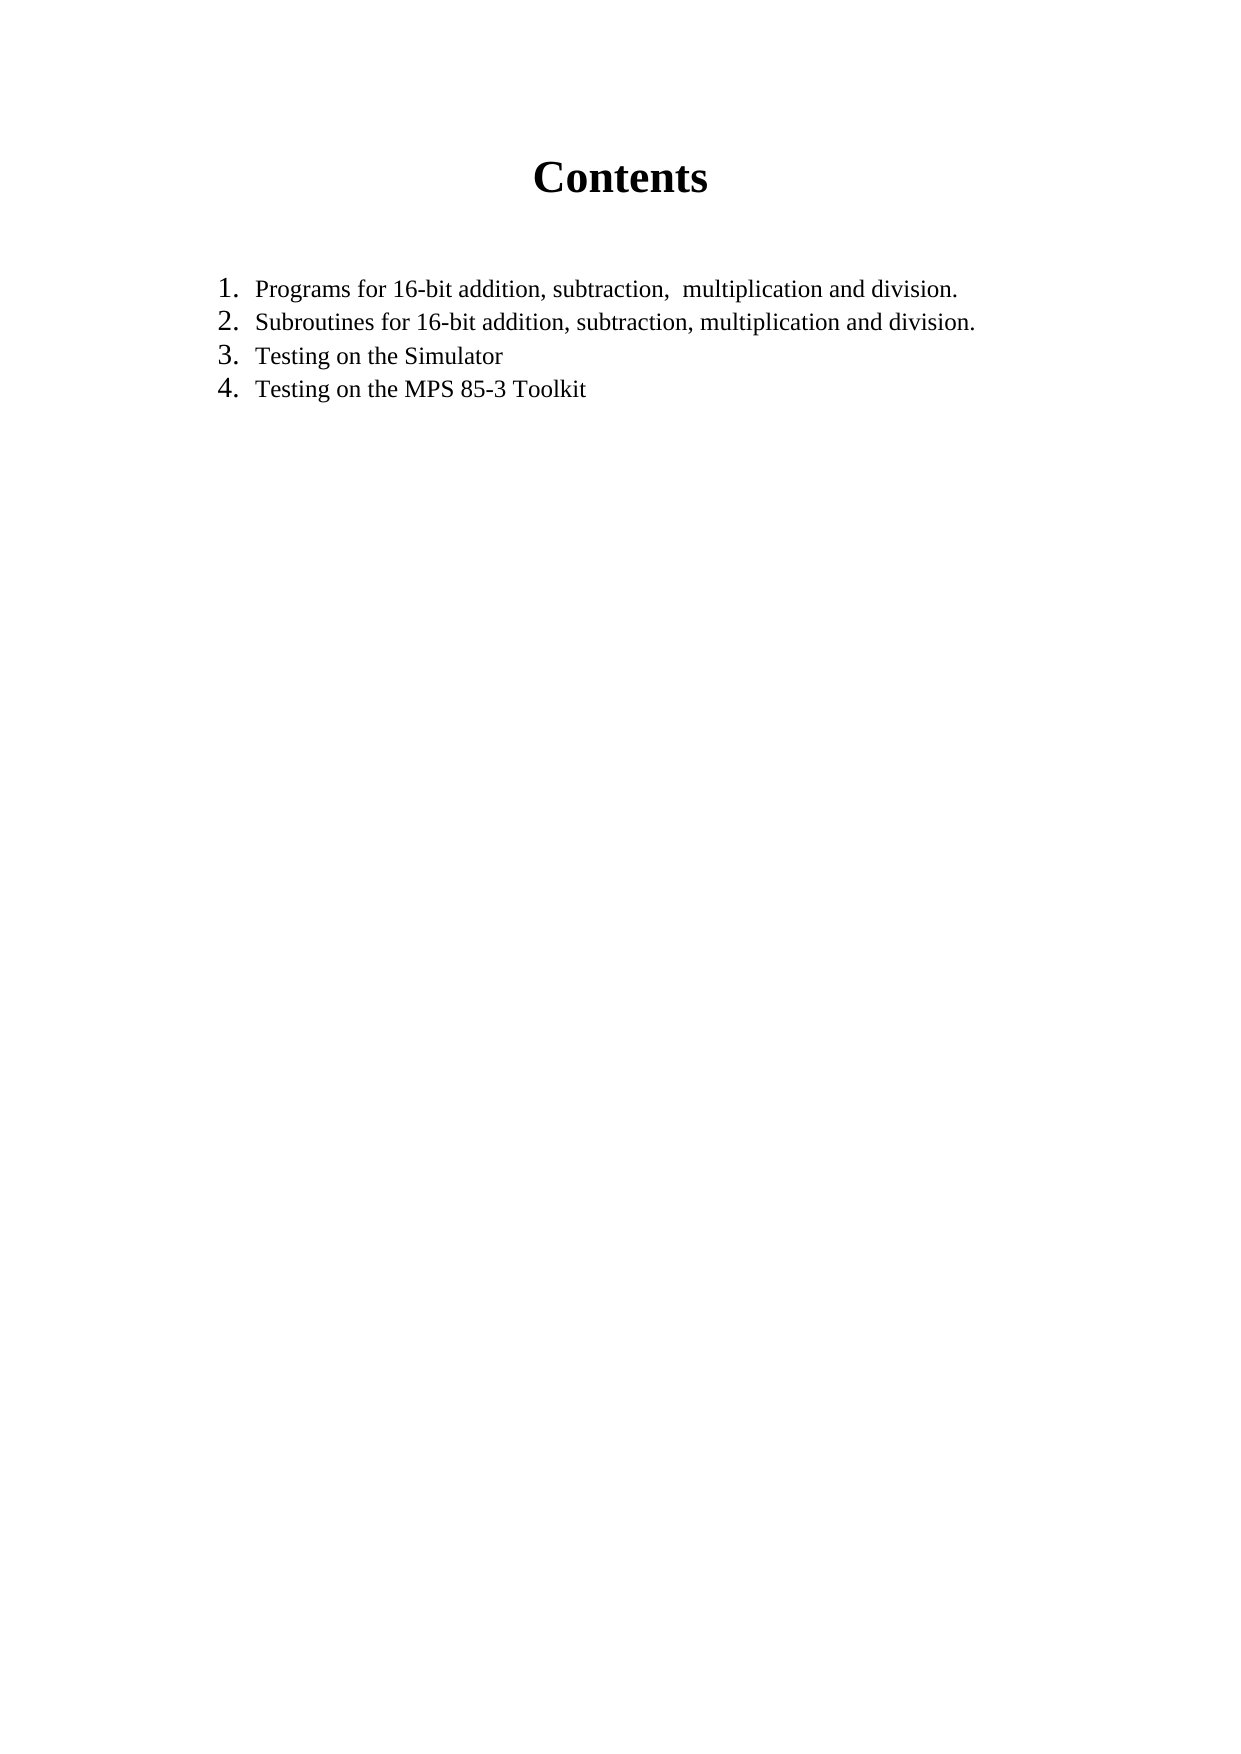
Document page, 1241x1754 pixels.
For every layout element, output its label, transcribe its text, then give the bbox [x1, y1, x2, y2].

list Testing on the MPS 85-3 Toolkit [217, 370, 1060, 404]
list Programs for 16-bit addition, subtraction, multiplication and division. [217, 270, 1060, 303]
list Subroutines for 16-bit addition, subtraction, multiplication and division. [217, 303, 1060, 337]
list Testing on the Simulator [217, 337, 1060, 370]
text Contents [180, 150, 1060, 203]
